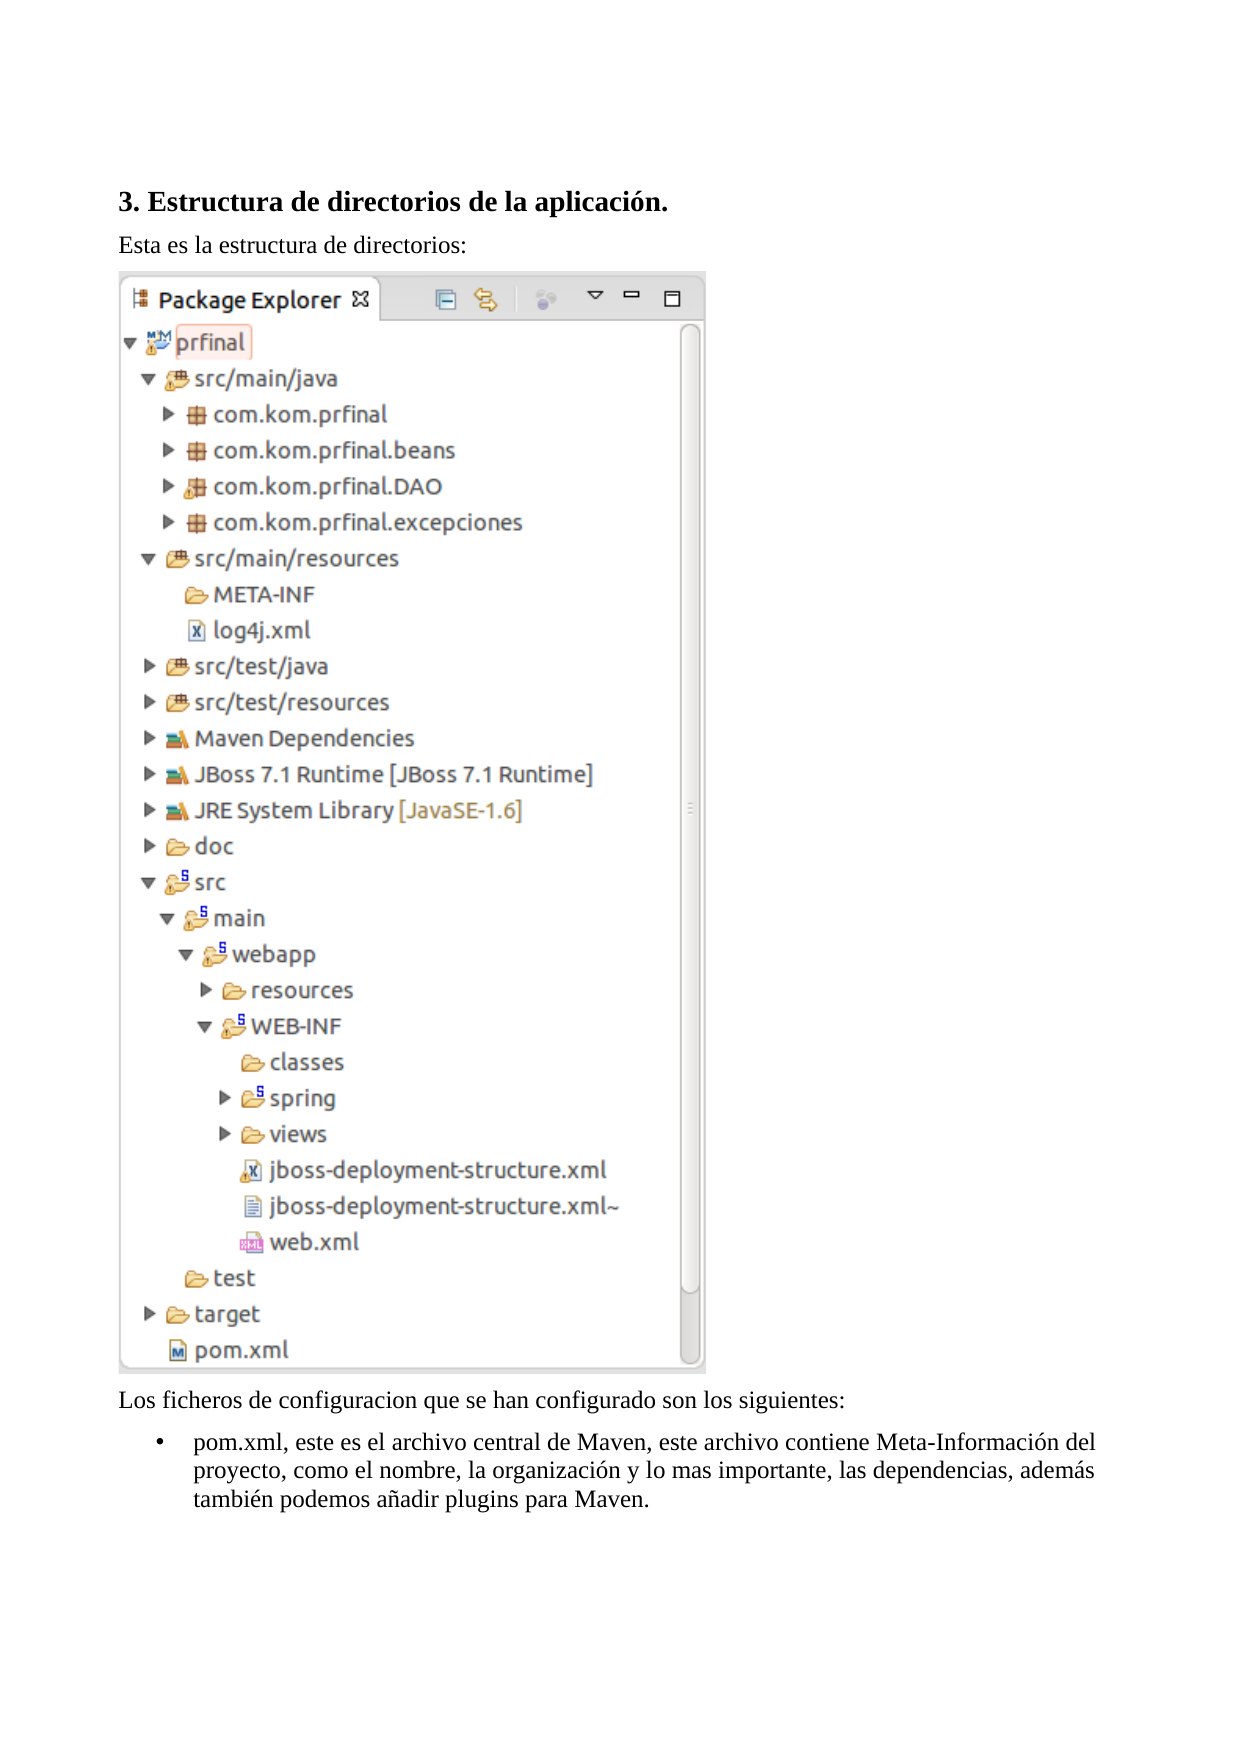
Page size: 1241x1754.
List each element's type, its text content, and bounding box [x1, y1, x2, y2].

picture [118, 271, 707, 1374]
text Los ficheros de configuracion que se han configurado son los siguientes: [118, 1385, 1122, 1414]
subtitle 3. Estructura de directorios de la aplicación. [118, 184, 1122, 218]
list pom.xml, este es el archivo central de Maven, este archivo contiene Meta-Información del proyecto, como el nombre, la organización y lo mas importante, las dependencias, además también podemos añadir plugins para Maven. [156, 1427, 1122, 1513]
text Esta es la estructura de directorios: [118, 230, 1122, 259]
